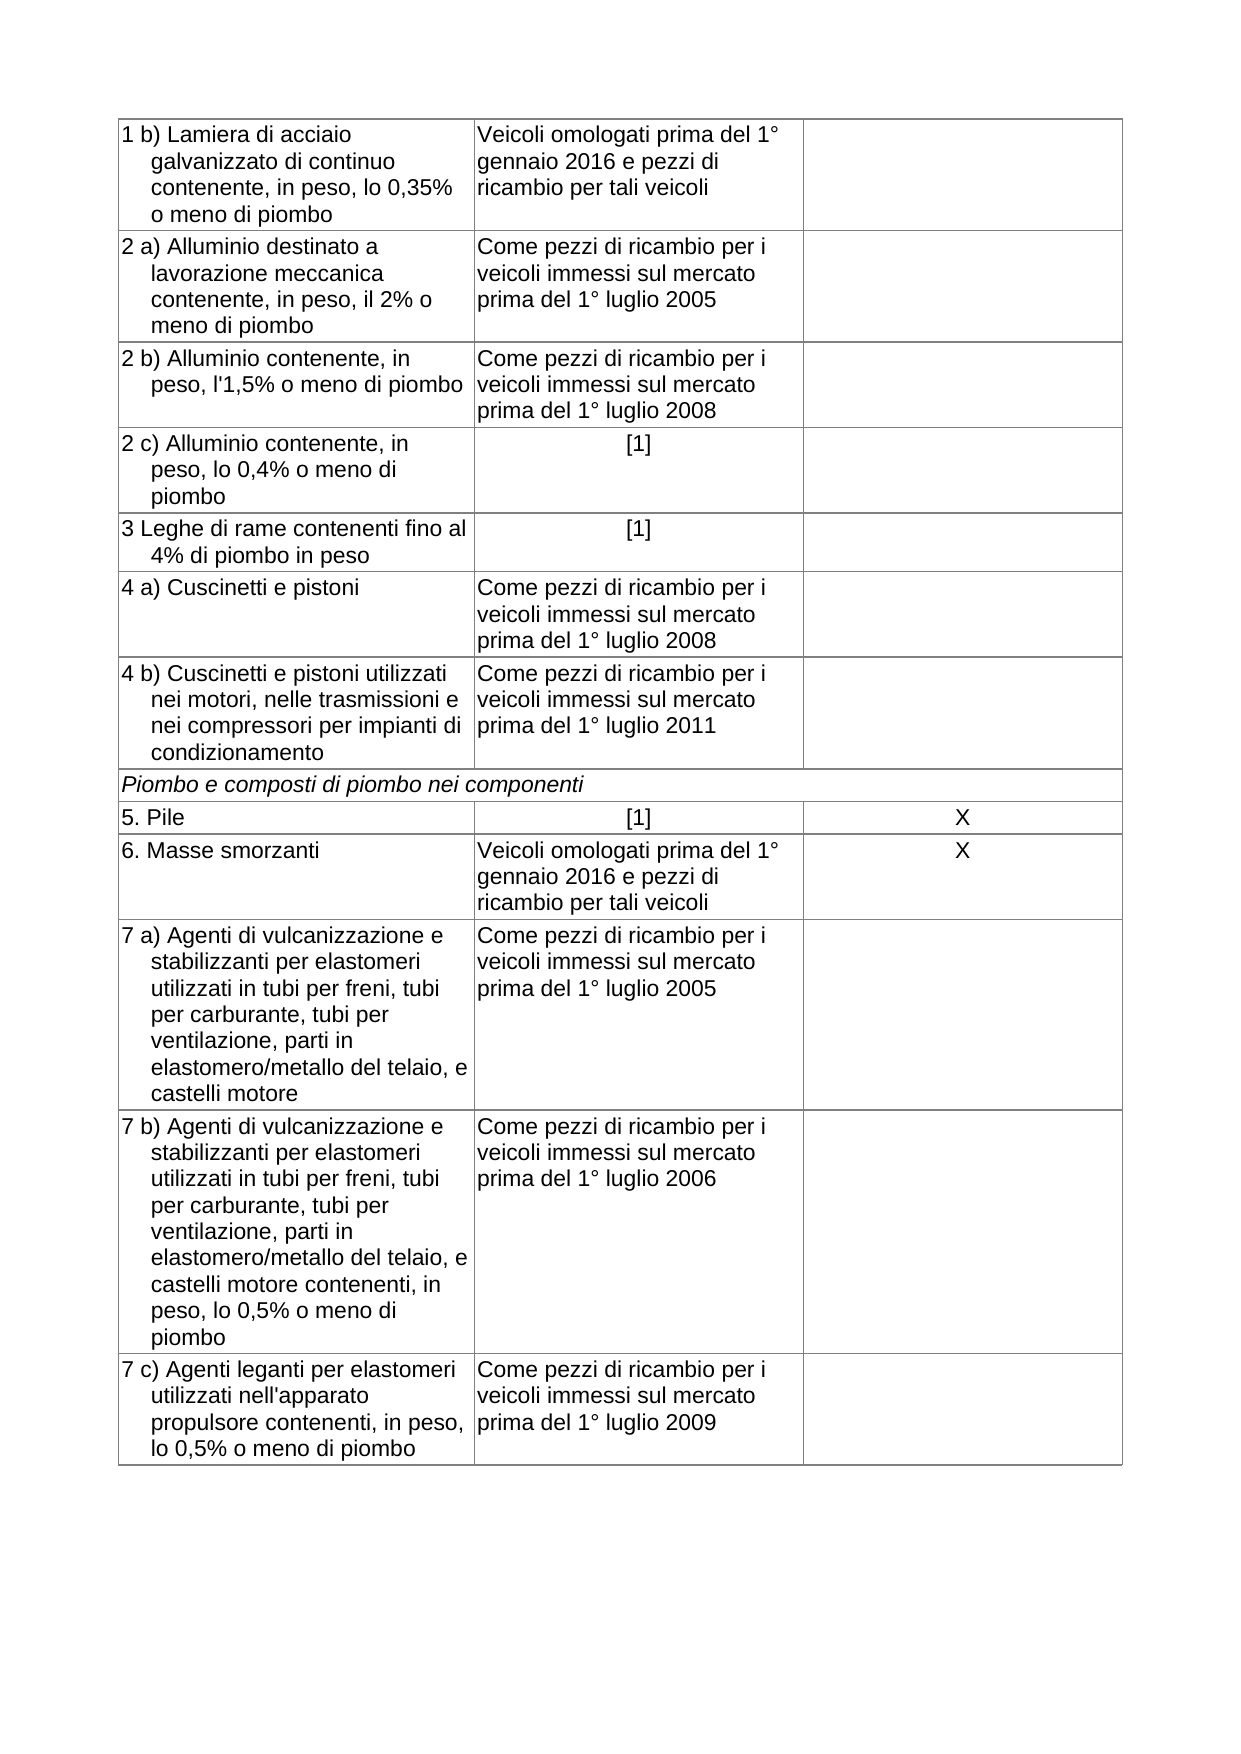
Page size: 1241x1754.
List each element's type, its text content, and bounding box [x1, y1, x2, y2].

table_cell Come pezzi di ricambio per i veicoli immessi sul mercato prima del 1° luglio 2006 [475, 1111, 803, 1353]
table_cell [804, 658, 1122, 768]
table_cell [804, 514, 1122, 571]
table_cell 4 a) Cuscinetti e pistoni [119, 572, 474, 656]
table_cell [1] [475, 428, 803, 512]
table_cell 5. Pile [119, 802, 474, 833]
table_cell [804, 120, 1122, 230]
table_cell Come pezzi di ricambio per i veicoli immessi sul mercato prima del 1° luglio 2008 [475, 572, 803, 656]
table_cell Veicoli omologati prima del 1° gennaio 2016 e pezzi di ricambio per tali veicoli [475, 120, 803, 230]
table_cell Piombo e composti di piombo nei componenti [119, 770, 1122, 801]
table_cell Veicoli omologati prima del 1° gennaio 2016 e pezzi di ricambio per tali veicoli [475, 835, 803, 918]
table_cell [804, 1111, 1122, 1353]
table_cell 2 c) Alluminio contenente, in peso, lo 0,4% o meno di piombo [119, 428, 474, 512]
table_cell [804, 343, 1122, 427]
table_cell [804, 572, 1122, 656]
table_cell Come pezzi di ricambio per i veicoli immessi sul mercato prima del 1° luglio 2008 [475, 343, 803, 427]
table_cell [1] [475, 802, 803, 833]
table_cell 2 b) Alluminio contenente, in peso, l'1,5% o meno di piombo [119, 343, 474, 427]
table_cell 7 c) Agenti leganti per elastomeri utilizzati nell'apparato propulsore contenenti, in peso, lo 0,5% o meno di piombo [119, 1354, 474, 1464]
table_cell 4 b) Cuscinetti e pistoni utilizzati nei motori, nelle trasmissioni e nei compressori per impianti di condizionamento [119, 658, 474, 768]
table_cell [804, 1354, 1122, 1464]
table_cell 3 Leghe di rame contenenti fino al 4% di piombo in peso [119, 514, 474, 571]
table_cell 7 b) Agenti di vulcanizzazione e stabilizzanti per elastomeri utilizzati in tubi per freni, tubi per carburante, tubi per ventilazione, parti in elastomero/metallo del telaio, e castelli motore contenenti, in peso, lo 0,5% o meno di piombo [119, 1111, 474, 1353]
table_cell [804, 231, 1122, 341]
table_cell [804, 920, 1122, 1109]
table_cell Come pezzi di ricambio per i veicoli immessi sul mercato prima del 1° luglio 2011 [475, 658, 803, 768]
table_cell Come pezzi di ricambio per i veicoli immessi sul mercato prima del 1° luglio 2005 [475, 920, 803, 1109]
table_cell Come pezzi di ricambio per i veicoli immessi sul mercato prima del 1° luglio 2005 [475, 231, 803, 341]
table_cell X [804, 802, 1122, 833]
table_cell 1 b) Lamiera di acciaio galvanizzato di continuo contenente, in peso, lo 0,35% o meno di piombo [119, 120, 474, 230]
table_cell [804, 428, 1122, 512]
table_cell 7 a) Agenti di vulcanizzazione e stabilizzanti per elastomeri utilizzati in tubi per freni, tubi per carburante, tubi per ventilazione, parti in elastomero/metallo del telaio, e castelli motore [119, 920, 474, 1109]
table_cell X [804, 835, 1122, 918]
table_cell [1] [475, 514, 803, 571]
table_cell Come pezzi di ricambio per i veicoli immessi sul mercato prima del 1° luglio 2009 [475, 1354, 803, 1464]
table_cell 2 a) Alluminio destinato a lavorazione meccanica contenente, in peso, il 2% o meno di piombo [119, 231, 474, 341]
table_cell 6. Masse smorzanti [119, 835, 474, 918]
